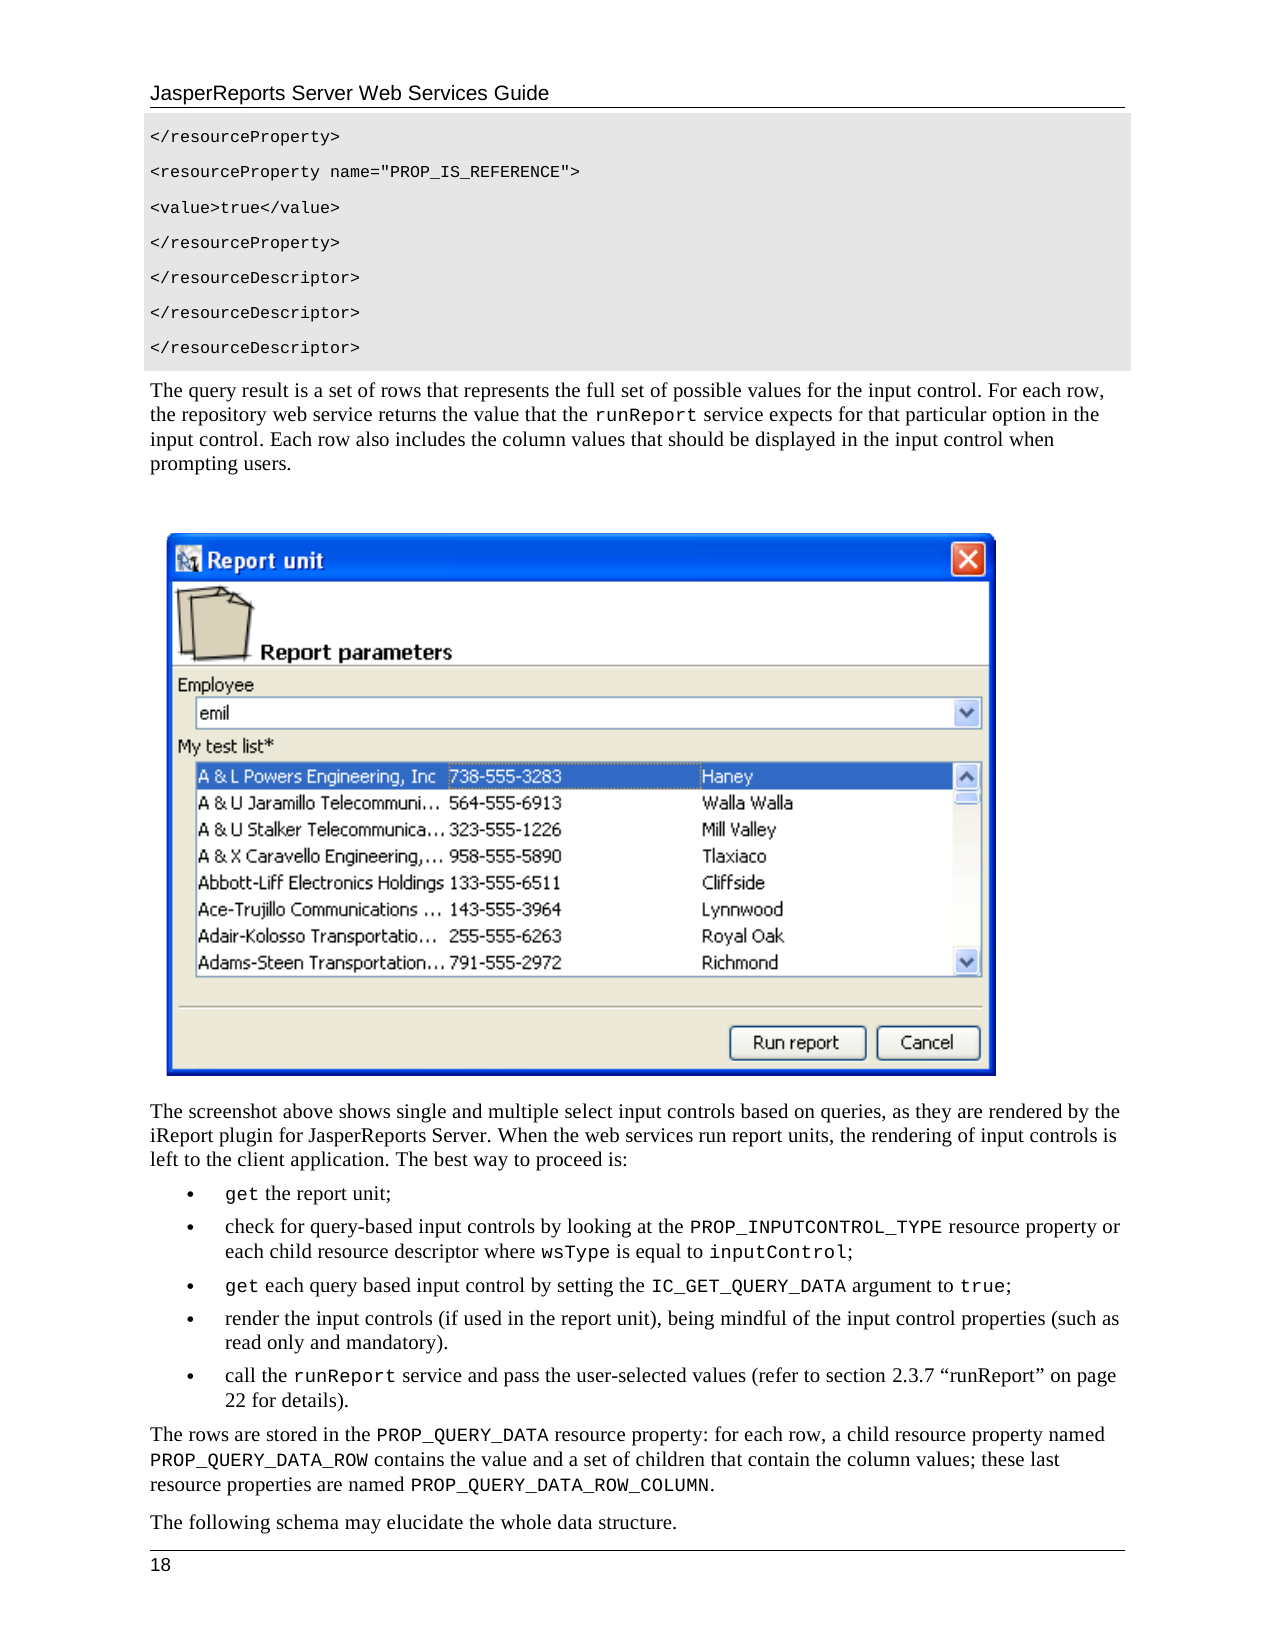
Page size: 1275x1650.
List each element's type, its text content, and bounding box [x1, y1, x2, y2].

list check for query-based input controls by looking at the PROP_INPUTCONTROL_TYPE resource property or each child resource descriptor where wsType is equal to inputControl; [187, 1214, 1125, 1264]
list get the report unit; [187, 1181, 1125, 1206]
text The rows are stored in the PROP_QUERY_DATA resource property: for each row, a child resource property named PROP_QUERY_DATA_ROW contains the value and a set of children that contain the column values; these last resource properties are named PROP_QUERY_DATA_ROW_COLUMN. [150, 1422, 1125, 1497]
list get each query based input control by setting the IC_GET_QUERY_DATA argument to true; [187, 1273, 1125, 1298]
text The query result is a set of rows that represents the full set of possible values for the input control. For each row, the repository web service returns the value that the runReport service expects for that particular option in the input control. Each row also includes the column values that should be displayed in the input control when prompting users. [150, 378, 1125, 475]
list call the runReport service and pass the user-selected values (refer to section 2.3.7 “runReport” on page 22 for details). [187, 1362, 1125, 1412]
text The screenshot above shows single and multiple select input controls based on queries, as they are rendered by the iReport plugin for JasperReports Server. When the web services run report units, the rendering of input controls is left to the client application. The best way to proceed is: [150, 1098, 1125, 1171]
table_header </resourceProperty> <resourceProperty name="PROP_IS_REFERENCE"> <value>true</value> </resourceProperty> </resourceDescriptor> </resourceDescriptor> </resourceDescriptor> [144, 113, 1131, 371]
text The following schema may elucidate the whole data structure. [150, 1509, 1125, 1533]
list render the input controls (if used in the report unit), being mindful of the input control properties (such as read only and mandatory). [187, 1306, 1125, 1354]
